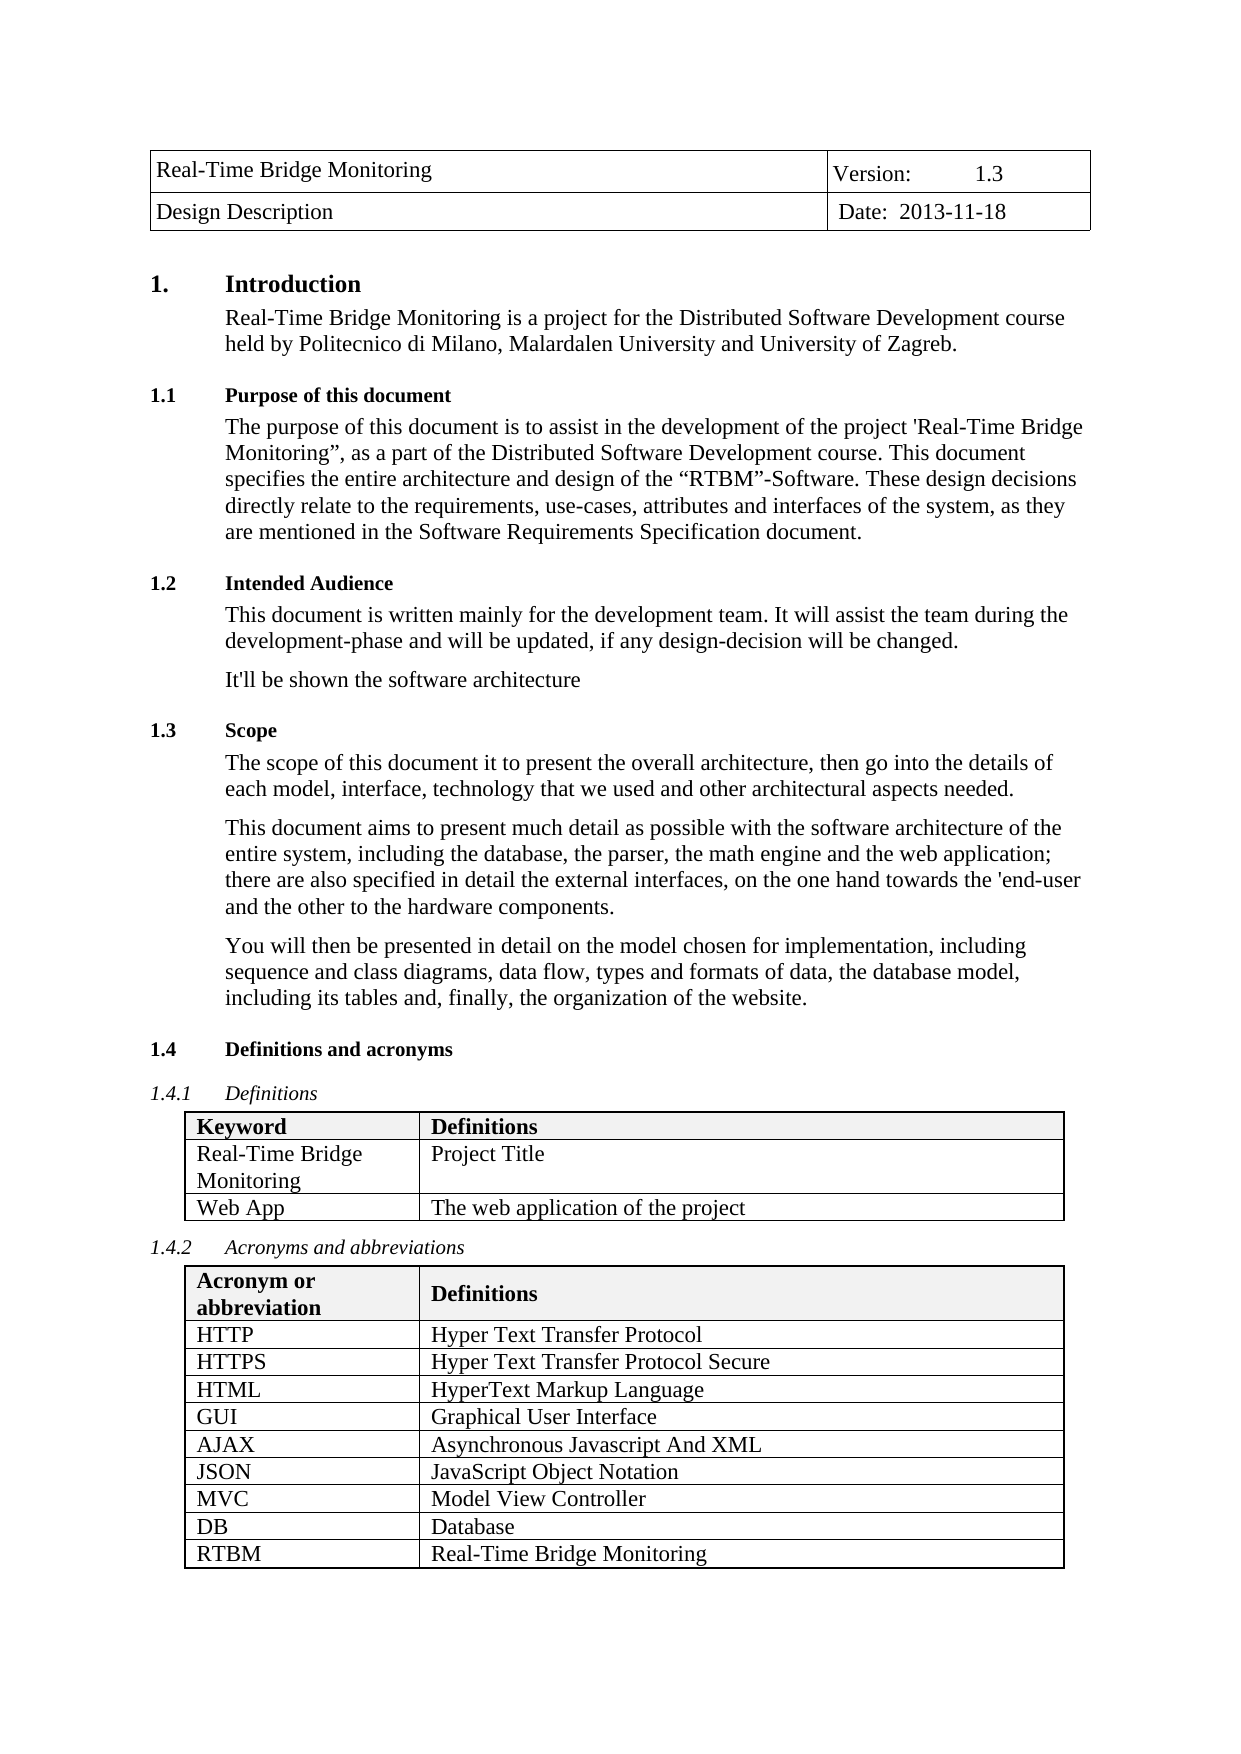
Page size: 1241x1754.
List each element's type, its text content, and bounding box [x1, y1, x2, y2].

subtitle Acronyms and abbreviations [150, 1234, 1090, 1259]
table_cell HTML [186, 1376, 419, 1402]
text This document is written mainly for the development team. It will assist the team during the development-phase and will be updated, if any design-decision will be changed. [225, 601, 1090, 653]
table_cell JSON [186, 1458, 419, 1484]
table_cell HTTP [186, 1321, 419, 1347]
table_cell HTTPS [186, 1349, 419, 1375]
text The scope of this document it to present the overall architecture, then go into the details of each model, interface, technology that we used and other architectural aspects needed. [225, 749, 1090, 801]
subtitle Scope [150, 717, 1090, 742]
table_cell Hyper Text Transfer Protocol Secure [420, 1349, 1063, 1375]
table_cell MVC [186, 1485, 419, 1512]
table_cell Model View Controller [420, 1485, 1063, 1512]
subtitle Introduction [150, 269, 1090, 298]
table_cell GUI [186, 1403, 419, 1429]
subtitle Purpose of this document [150, 382, 1090, 407]
text Real-Time Bridge Monitoring is a project for the Distributed Software Development course held by Politecnico di Milano, Malardalen University and University of Zagreb. [225, 304, 1090, 357]
subtitle Intended Audience [150, 569, 1090, 594]
subtitle Definitions [150, 1079, 1090, 1104]
table_cell Graphical User Interface [420, 1403, 1063, 1429]
table_cell Asynchronous Javascript And XML [420, 1431, 1063, 1457]
table_header Keyword [186, 1113, 419, 1139]
text This document aims to present much detail as possible with the software architecture of the entire system, including the database, the parser, the math engine and the web application; there are also specified in detail the external interfaces, on the one hand towards the 'end-user and the other to the hardware components. [225, 814, 1090, 919]
table_cell Database [420, 1513, 1063, 1539]
table_cell RTBM [186, 1540, 419, 1567]
text You will then be presented in detail on the model chosen for implementation, including sequence and class diagrams, data flow, types and formats of data, the database model, including its tables and, finally, the organization of the website. [225, 932, 1090, 1011]
table_cell Project Title [420, 1140, 1063, 1193]
subtitle Definitions and acronyms [150, 1036, 1090, 1061]
table_cell The web application of the project [420, 1194, 1063, 1220]
table_cell AJAX [186, 1431, 419, 1457]
table_cell Real-Time Bridge Monitoring [420, 1540, 1063, 1567]
table_cell Real-Time Bridge Monitoring [186, 1140, 419, 1193]
table_header Definitions [420, 1113, 1063, 1139]
table_cell JavaScript Object Notation [420, 1458, 1063, 1484]
table_cell HyperText Markup Language [420, 1376, 1063, 1402]
table_header Acronym or abbreviation [186, 1267, 419, 1320]
table_cell Web App [186, 1194, 419, 1220]
text The purpose of this document is to assist in the development of the project 'Real-Time Bridge Monitoring”, as a part of the Distributed Software Development course. This document specifies the entire architecture and design of the “RTBM”-Software. These design decisions directly relate to the requirements, use-cases, attributes and interfaces of the system, as they are mentioned in the Software Requirements Specification document. [225, 413, 1090, 544]
text It'll be shown the software architecture [225, 666, 1090, 692]
table_cell Hyper Text Transfer Protocol [420, 1321, 1063, 1347]
table_cell DB [186, 1513, 419, 1539]
table_header Definitions [420, 1267, 1063, 1320]
